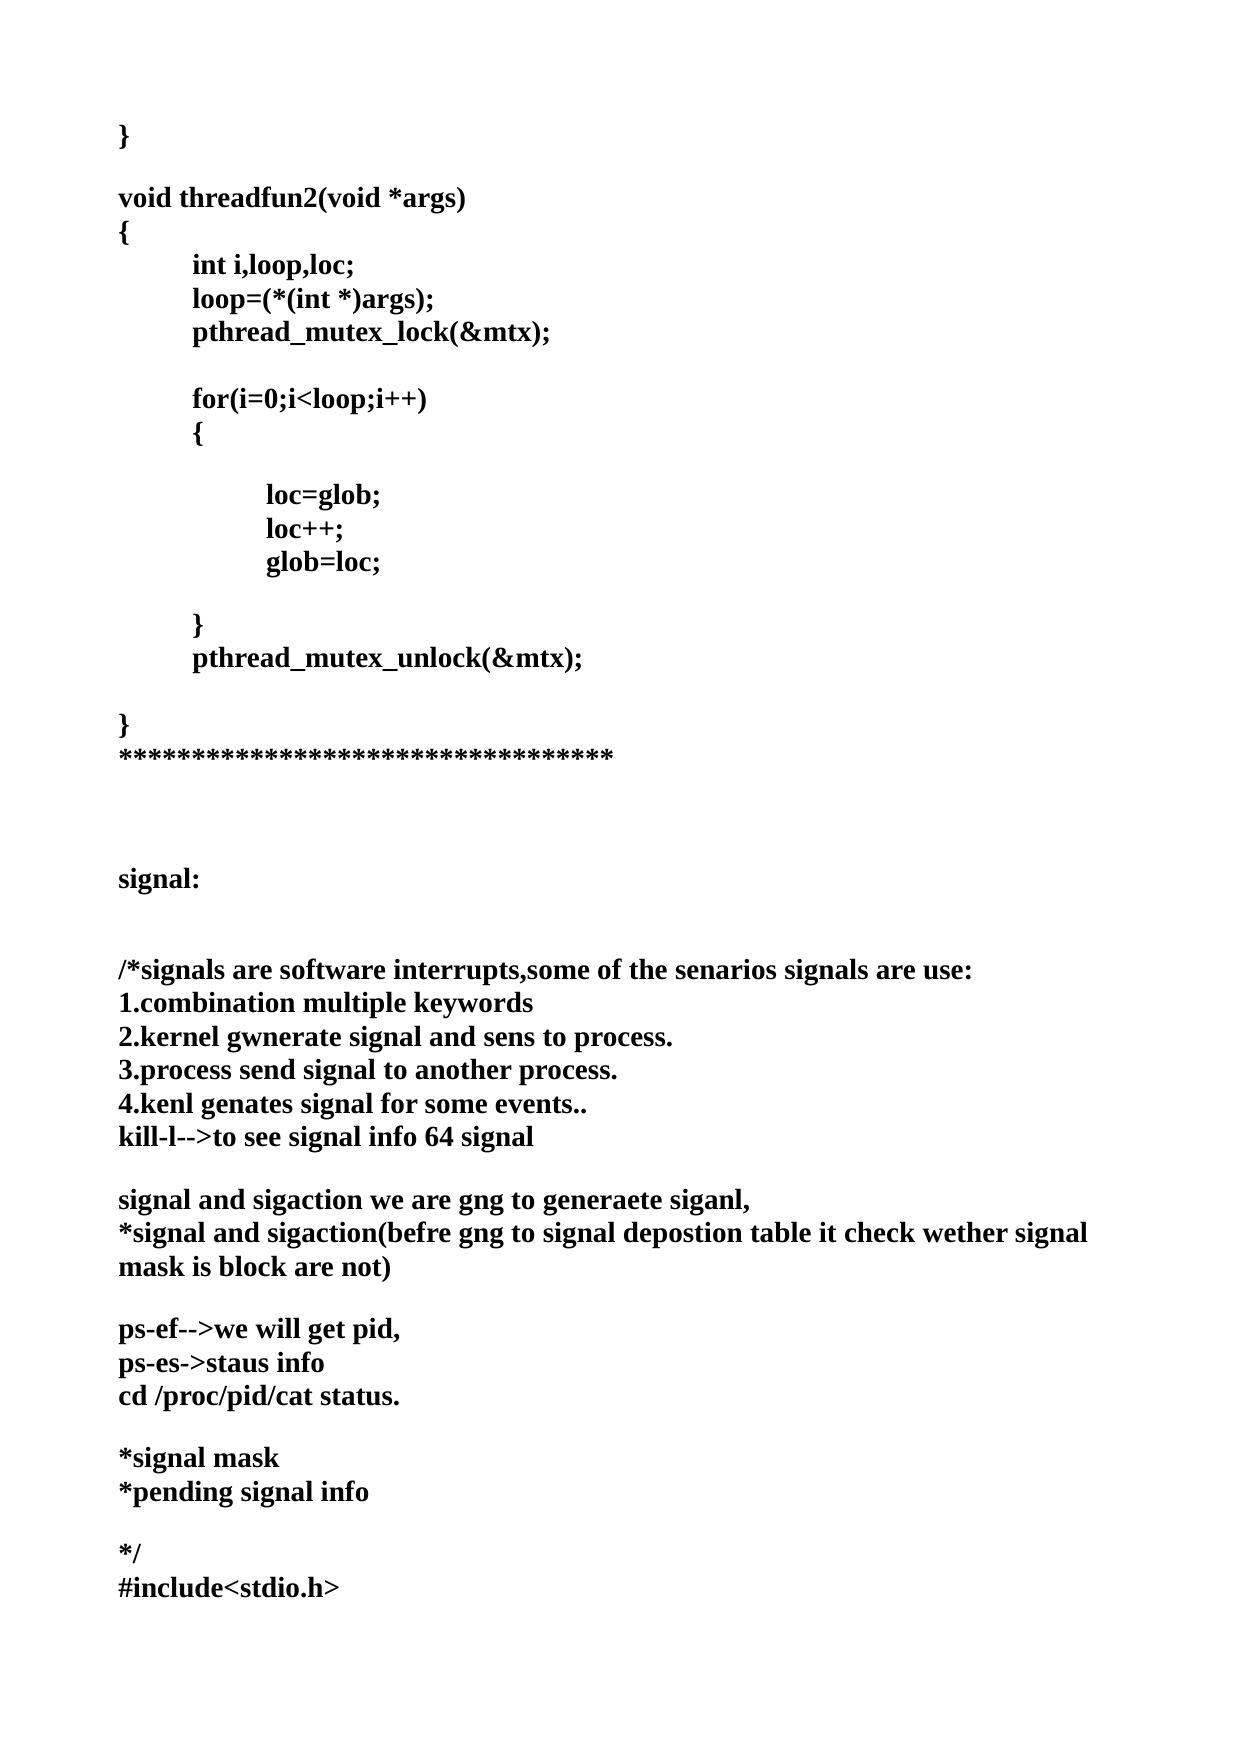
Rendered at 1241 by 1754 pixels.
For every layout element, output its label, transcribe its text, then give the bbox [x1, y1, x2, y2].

text 3.process send signal to another process. [118, 1052, 1122, 1086]
text 2.kernel gwnerate signal and sens to process. [118, 1019, 1122, 1052]
text pthread_mutex_unlock(&mtx); [118, 640, 1122, 674]
text { [118, 214, 1122, 247]
text loc++; [118, 511, 1122, 544]
text } [118, 707, 1122, 741]
text loop=(*(int *)args); [118, 281, 1122, 314]
text /*signals are software interrupts,some of the senarios signals are use: [118, 952, 1122, 985]
text int i,loop,loc; [118, 247, 1122, 281]
text signal: [118, 861, 1122, 894]
text 4.kenl genates signal for some events.. [118, 1086, 1122, 1119]
text signal and sigaction we are gng to generaete siganl, [118, 1182, 1122, 1215]
text loc=glob; [118, 477, 1122, 511]
text *signal mask [118, 1441, 1122, 1474]
text *pending signal info [118, 1474, 1122, 1508]
text ps-es->staus info [118, 1345, 1122, 1378]
text void threadfun2(void *args) [118, 180, 1122, 214]
text cd /proc/pid/cat status. [118, 1378, 1122, 1412]
text } [118, 607, 1122, 640]
text 1.combination multiple keywords [118, 985, 1122, 1019]
text { [118, 415, 1122, 449]
text #include<stdio.h> [118, 1570, 1122, 1603]
text ********************************** [118, 741, 1122, 774]
text for(i=0;i<loop;i++) [118, 382, 1122, 415]
text pthread_mutex_lock(&mtx); [118, 314, 1122, 348]
text } [118, 118, 1122, 152]
text kill-l-->to see signal info 64 signal [118, 1119, 1122, 1153]
text glob=loc; [118, 544, 1122, 578]
text */ [118, 1536, 1122, 1570]
text *signal and sigaction(befre gng to signal depostion table it check wether signal mask is block are not) [118, 1215, 1122, 1282]
text ps-ef-->we will get pid, [118, 1311, 1122, 1345]
